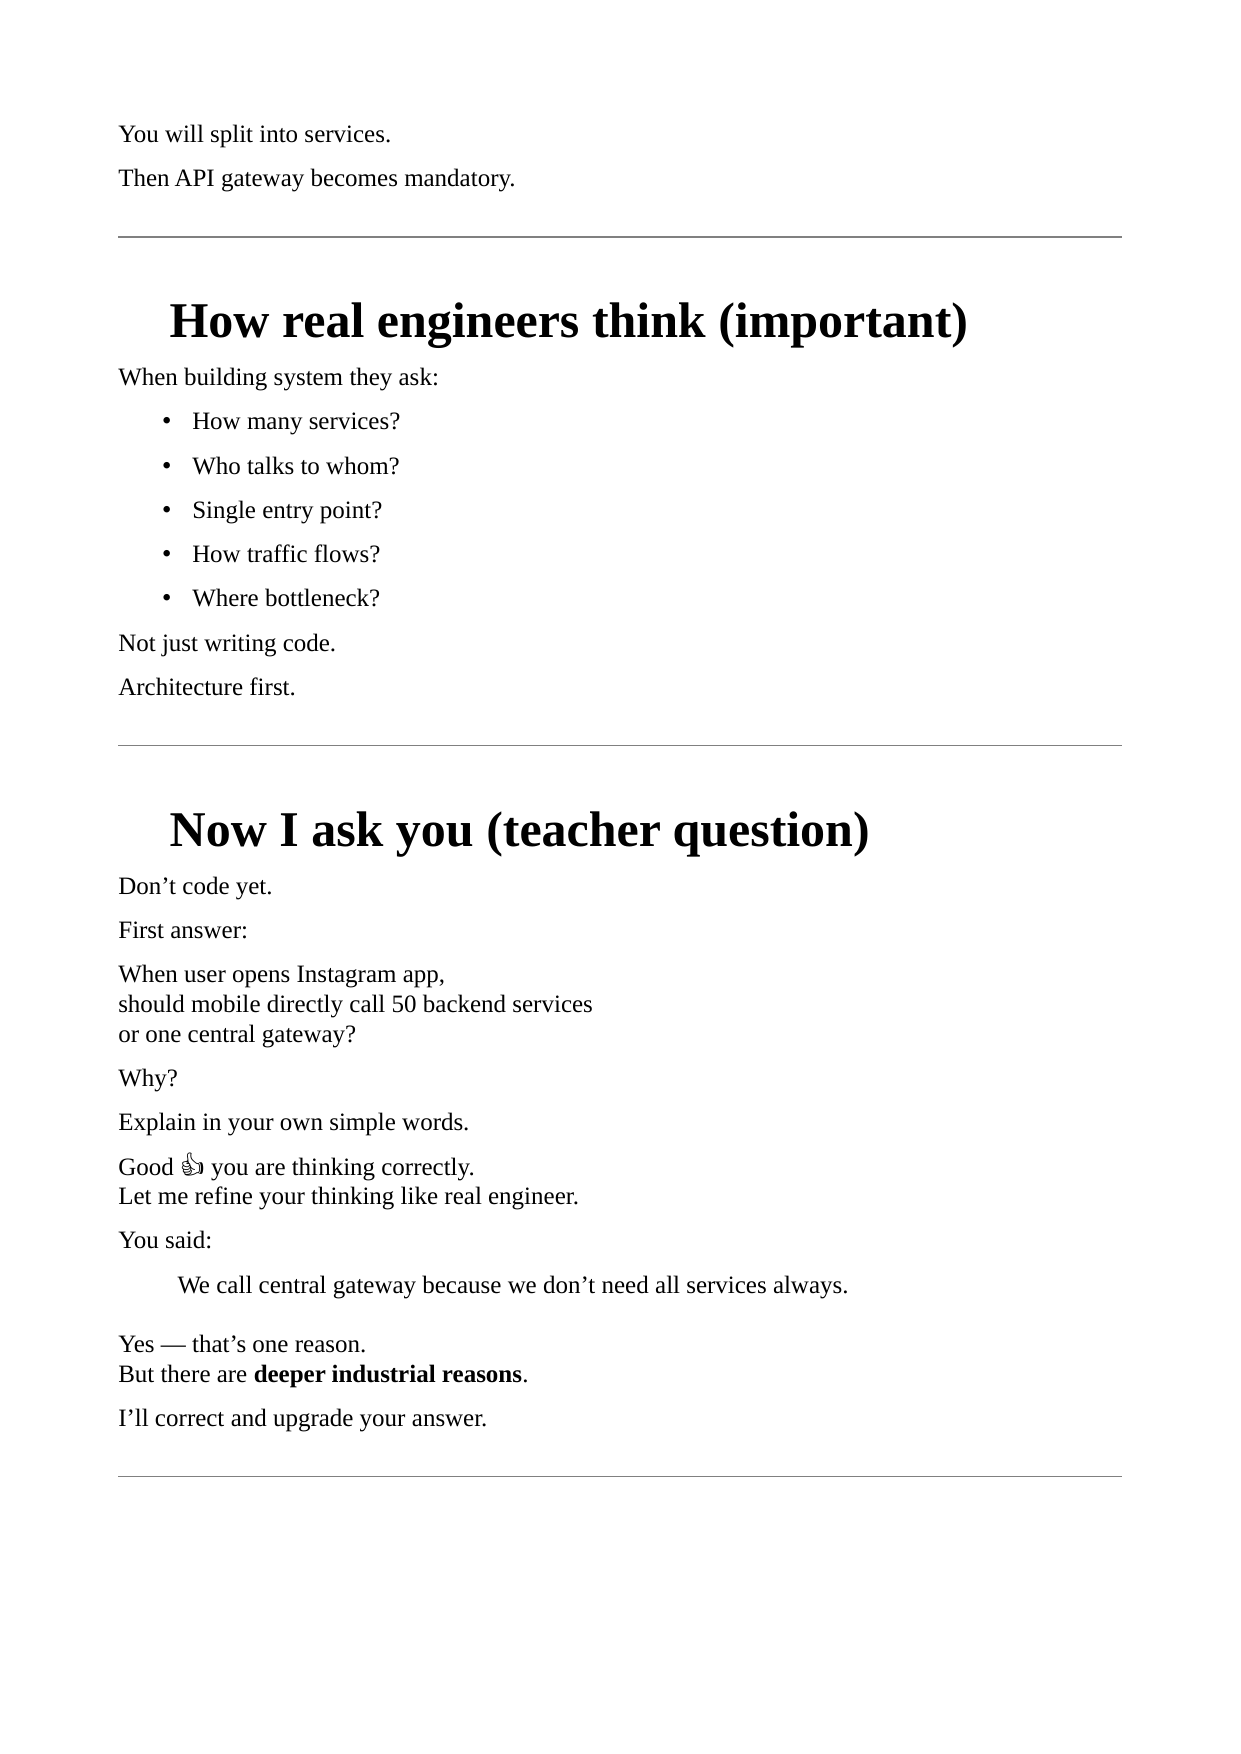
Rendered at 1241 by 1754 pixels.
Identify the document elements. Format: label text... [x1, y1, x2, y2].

text Then API gateway becomes mandatory. [118, 162, 1122, 192]
list Where bottleneck? [162, 583, 1122, 612]
text I’ll correct and upgrade your answer. [118, 1402, 1122, 1432]
text Don’t code yet. [118, 870, 1122, 900]
subtitle 🧠 How real engineers think (important) [118, 291, 1122, 349]
text When user opens Instagram app, should mobile directly call 50 backend services or one central gateway? [118, 958, 1122, 1048]
text When building system they ask: [118, 361, 1122, 391]
text Why? [118, 1062, 1122, 1092]
subtitle 🧠 Now I ask you (teacher question) [118, 800, 1122, 857]
list Single entry point? [162, 494, 1122, 524]
text We call central gateway because we don’t need all services always. [177, 1269, 1063, 1299]
text You will split into services. [118, 118, 1122, 148]
list Who talks to whom? [162, 450, 1122, 479]
text Good 👍 you are thinking correctly. Let me refine your thinking like real engineer. [118, 1151, 1122, 1210]
text Yes — that’s one reason. But there are deeper industrial reasons. [118, 1328, 1122, 1387]
text First answer: [118, 914, 1122, 944]
text Not just writing code. [118, 627, 1122, 657]
text Explain in your own simple words. [118, 1106, 1122, 1136]
list How many services? [162, 406, 1122, 435]
list How traffic flows? [162, 538, 1122, 568]
text You said: [118, 1225, 1122, 1254]
text Architecture first. [118, 671, 1122, 701]
